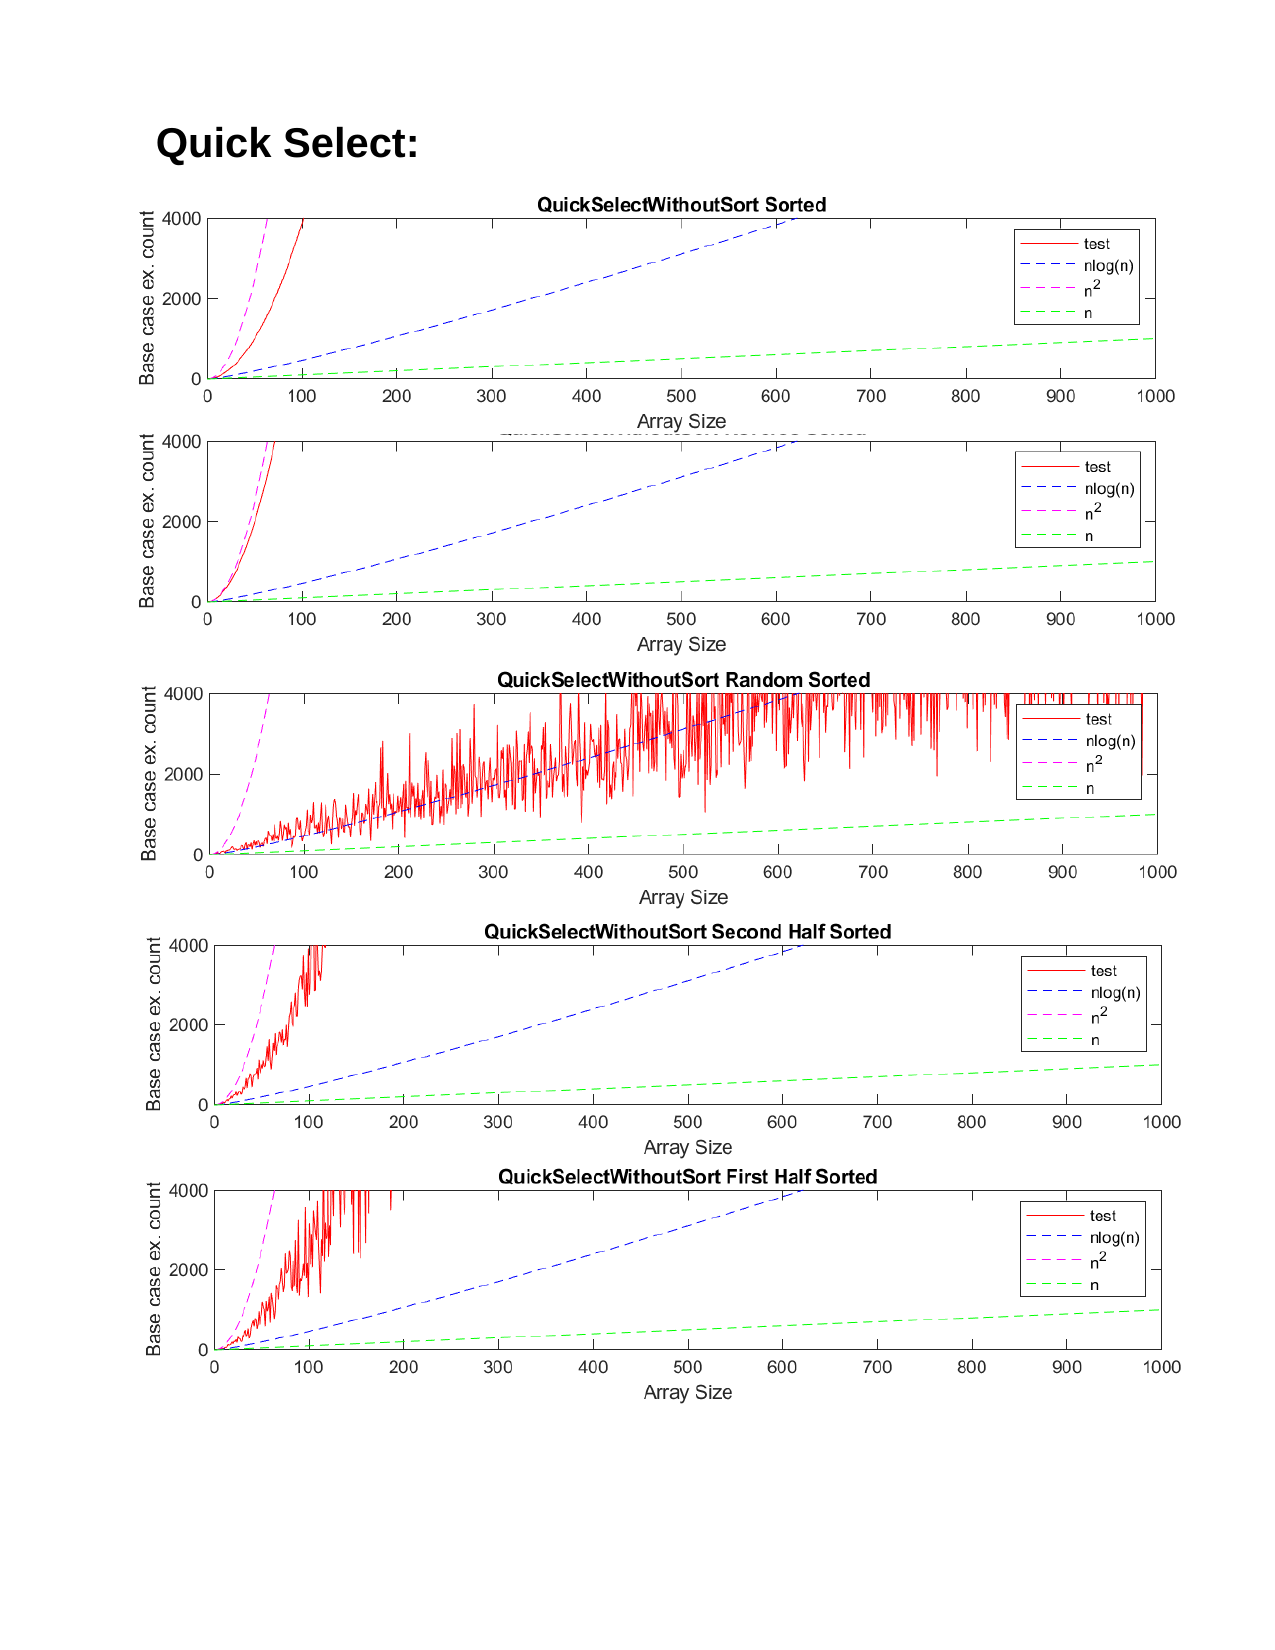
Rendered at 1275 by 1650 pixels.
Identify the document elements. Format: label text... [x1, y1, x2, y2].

picture [143, 921, 1182, 1160]
subtitle Quick Select: [156, 118, 1157, 166]
picture [136, 194, 1176, 657]
picture [138, 669, 1178, 910]
picture [143, 1166, 1182, 1405]
